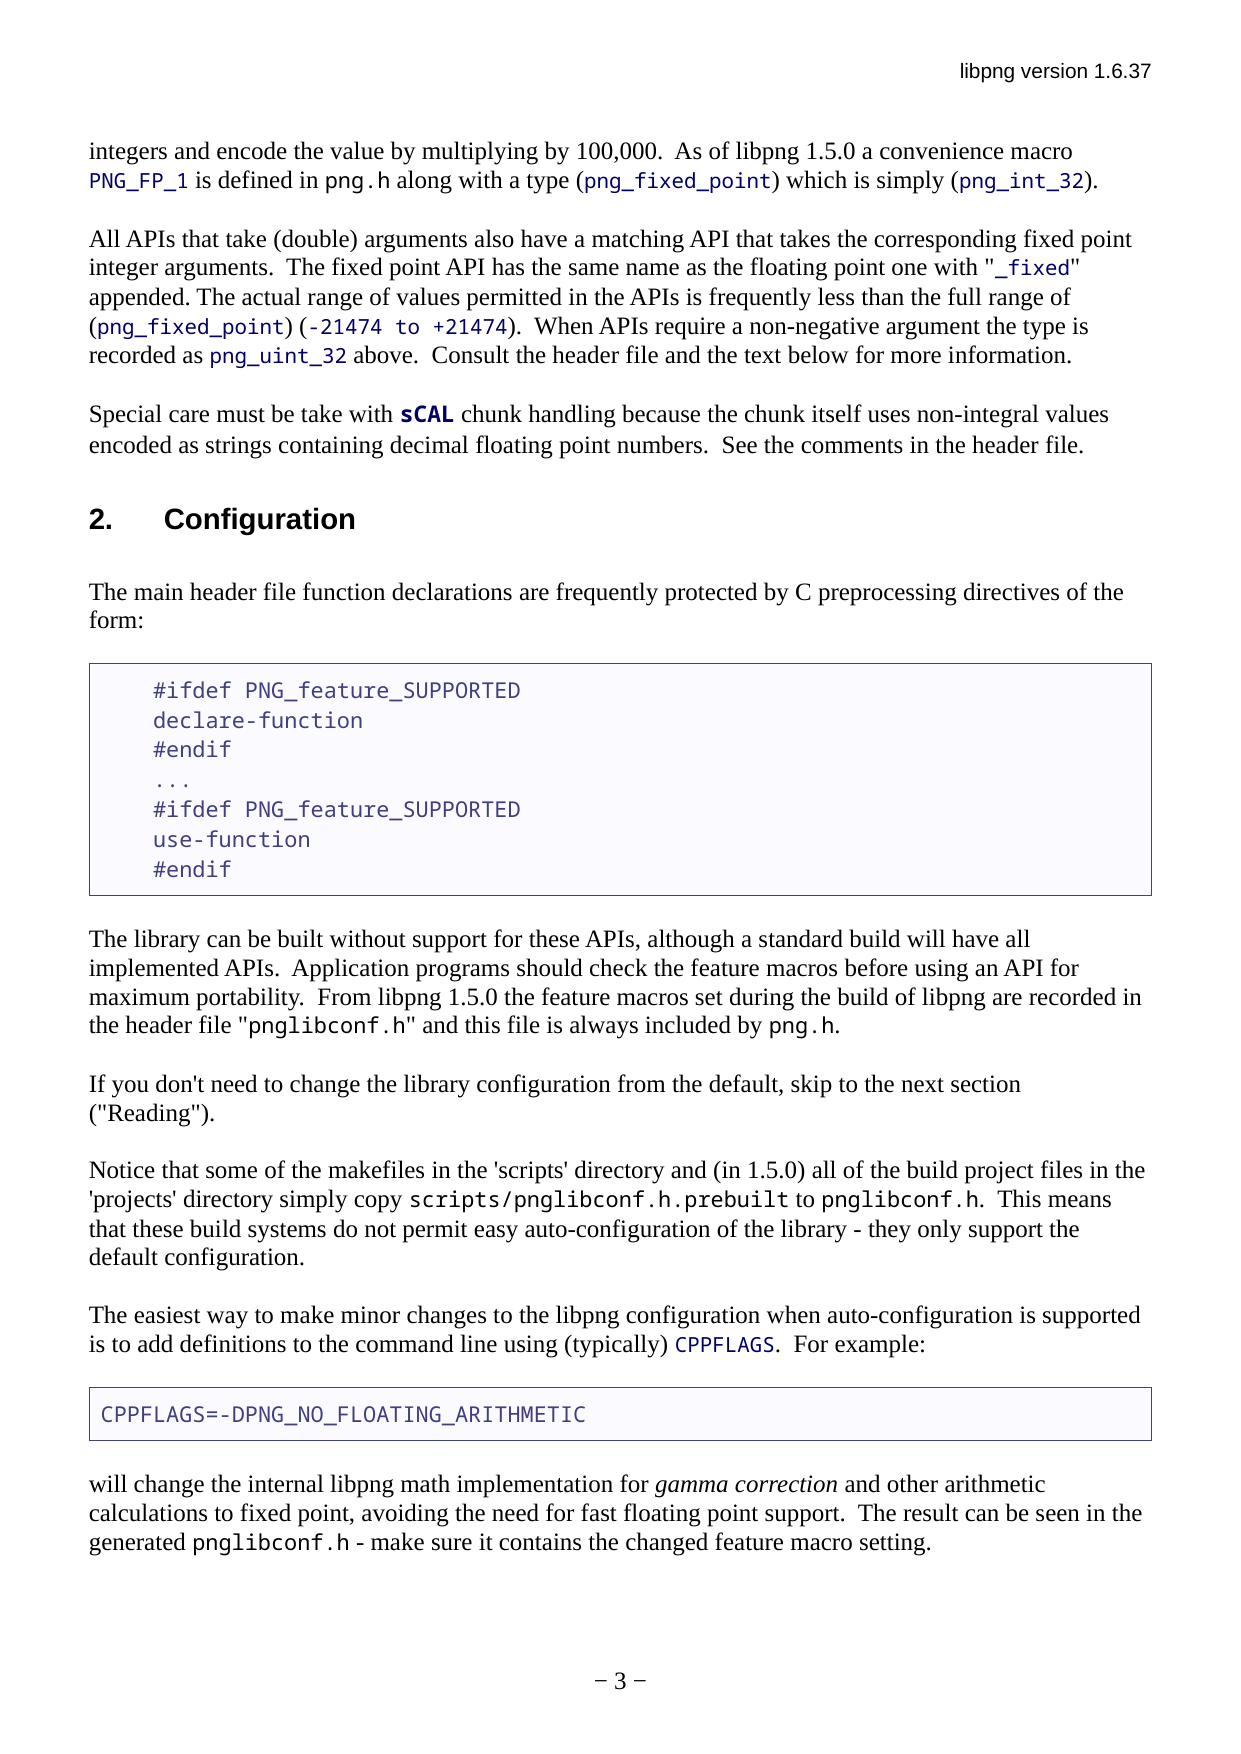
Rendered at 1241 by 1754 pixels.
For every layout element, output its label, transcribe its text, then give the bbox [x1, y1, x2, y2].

text #ifdef PNG_feature_SUPPORTED [90, 664, 1151, 693]
text Special care must be take with sCAL chunk handling because the chunk itself uses non-integral values encoded as strings containing decimal floating point numbers. See the comments in the header file. [88, 398, 1152, 458]
text The easiest way to make minor changes to the libpng configuration when auto-configuration is supported is to add definitions to the command line using (typically) CPPFLAGS. For example: [88, 1300, 1152, 1358]
text The library can be built without support for these APIs, although a standard build will have all implemented APIs. Application programs should check the feature macros before using an API for maximum portability. From libpng 1.5.0 the feature macros set during the build of libpng are recorded in the header file "pnglibconf.h" and this file is always included by png.h. [88, 924, 1152, 1040]
text #ifdef PNG_feature_SUPPORTED [90, 782, 1151, 812]
text integers and encode the value by multiplying by 100,000. As of libpng 1.5.0 a convenience macro PNG_FP_1 is defined in png.h along with a type (png_fixed_point) which is simply (png_int_32). [88, 136, 1152, 195]
text use-function [90, 812, 1151, 842]
text CPPFLAGS=-DPNG_NO_FLOATING_ARITHMETIC [90, 1388, 1151, 1440]
text All APIs that take (double) arguments also have a matching API that takes the corresponding fixed point integer arguments. The fixed point API has the same name as the floating point one with "_fixed" appended. The actual range of values permitted in the APIs is frequently less than the full range of (png_fixed_point) (-21474 to +21474). When APIs require a non-negative argument the type is recorded as png_uint_32 above. Consult the header file and the text below for more information. [88, 224, 1152, 370]
text #endif [90, 723, 1151, 752]
text The main header file function declarations are frequently protected by C preprocessing directives of the form: [88, 577, 1152, 634]
text declare-function [90, 693, 1151, 723]
text Notice that some of the makefiles in the 'scripts' directory and (in 1.5.0) all of the build project files in the 'projects' directory simply copy scripts/pnglibconf.h.prebuilt to pnglibconf.h. This means that these build systems do not permit easy auto-configuration of the library - they only support the default configuration. [88, 1155, 1152, 1271]
subtitle Configuration [88, 502, 1152, 536]
text If you don't need to change the library configuration from the default, skip to the next section ("Reading"). [88, 1069, 1152, 1126]
text ... [90, 752, 1151, 782]
text will change the internal libpng math implementation for gamma correction and other arithmetic calculations to fixed point, avoiding the need for fast floating point support. The result can be seen in the generated pnglibconf.h - make sure it contains the changed feature macro setting. [88, 1469, 1152, 1556]
text #endif [90, 842, 1151, 895]
